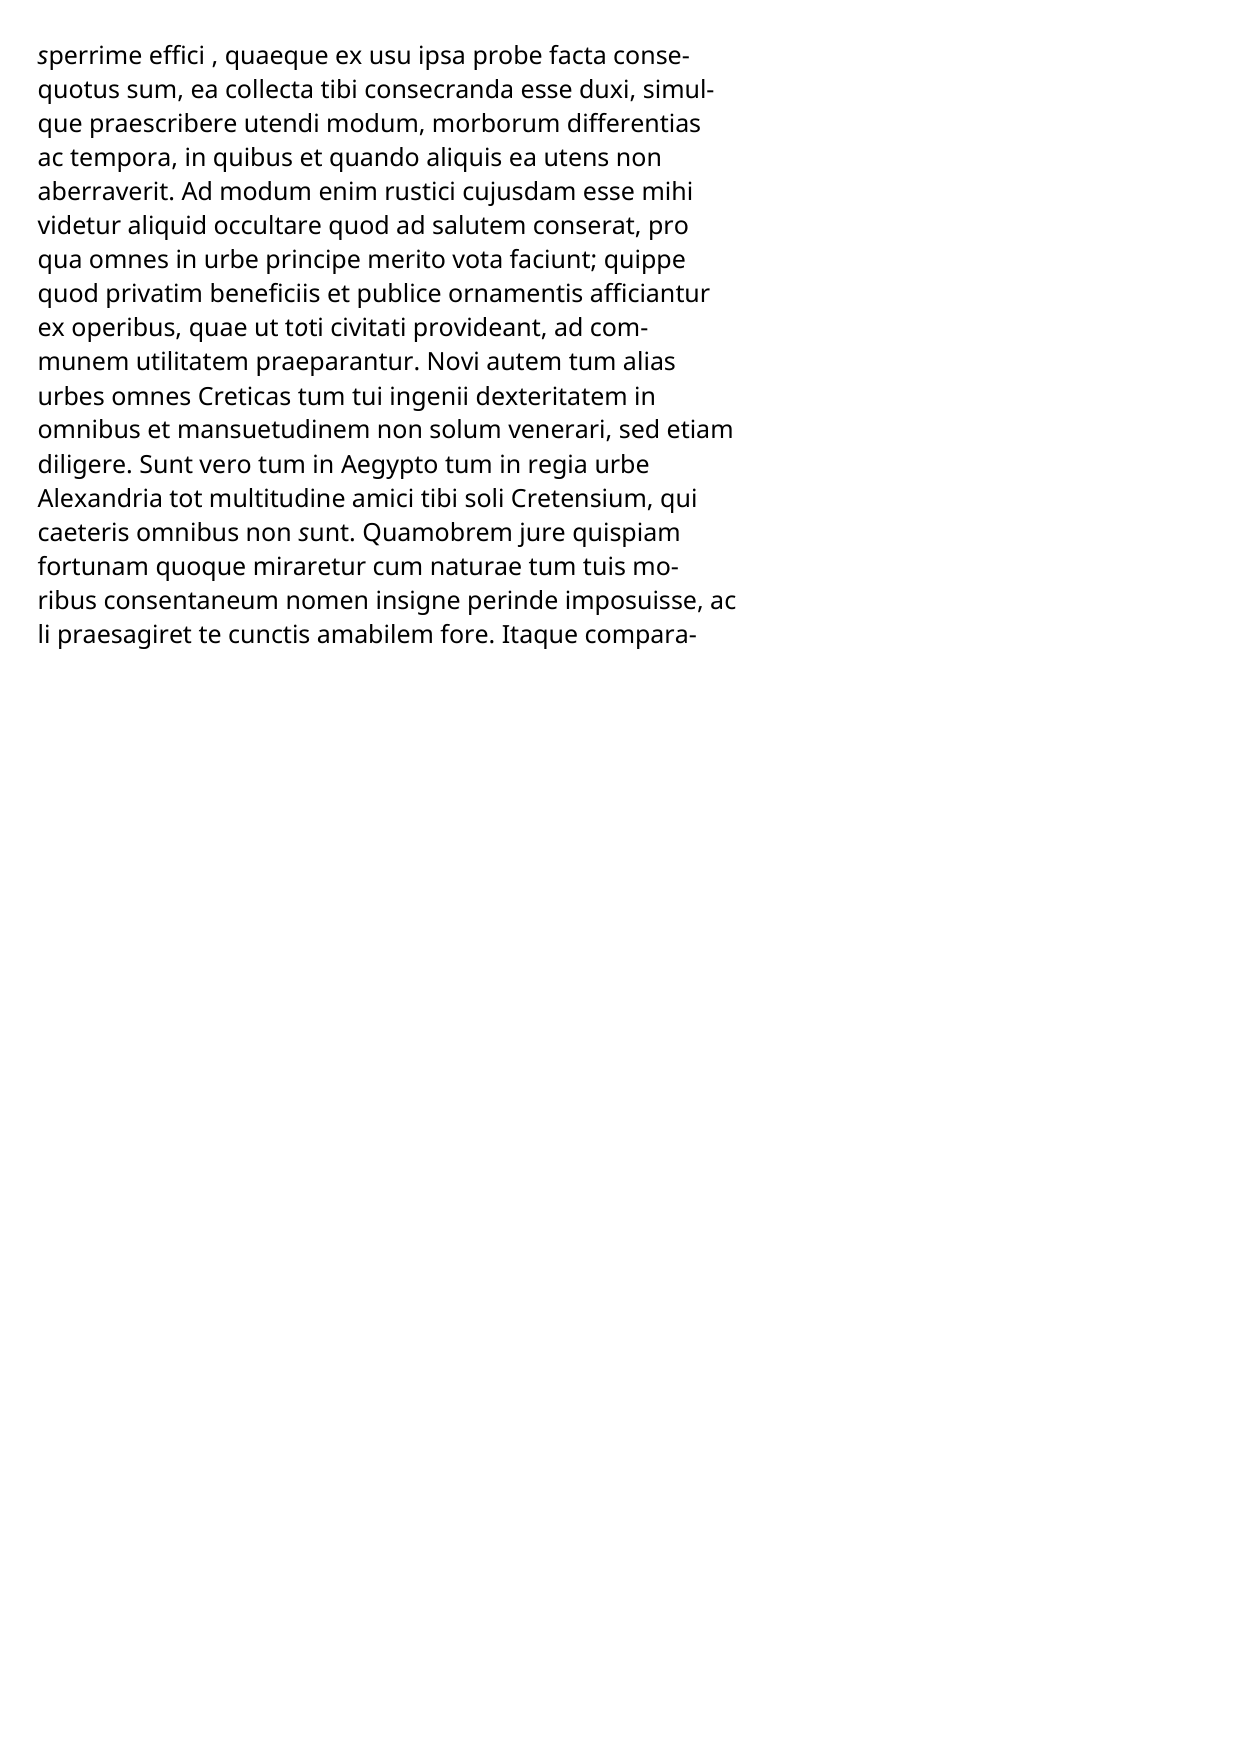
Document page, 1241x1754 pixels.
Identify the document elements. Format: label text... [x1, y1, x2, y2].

text sperrime effici , quaeque ex usu ipsa probe facta conse- quotus sum, ea collecta tibi consecranda esse duxi, simul- que praescribere utendi modum, morborum differentias ac tempora, in quibus et quando aliquis ea utens non aberraverit. Ad modum enim rustici cujusdam esse mihi videtur aliquid occultare quod ad salutem conserat, pro qua omnes in urbe principe merito vota faciunt; quippe quod privatim beneficiis et publice ornamentis afficiantur ex operibus, quae ut toti civitati provideant, ad com- munem utilitatem praeparantur. Novi autem tum alias urbes omnes Creticas tum tui ingenii dexteritatem in omnibus et mansuetudinem non solum venerari, sed etiam diligere. Sunt vero tum in Aegypto tum in regia urbe Alexandria tot multitudine amici tibi soli Cretensium, qui caeteris omnibus non sunt. Quamobrem jure quispiam fortunam quoque miraretur cum naturae tum tuis mo- ribus consentaneum nomen insigne perinde imposuisse, ac li praesagiret te cunctis amabilem fore. Itaque compara- [37, 37, 1203, 651]
